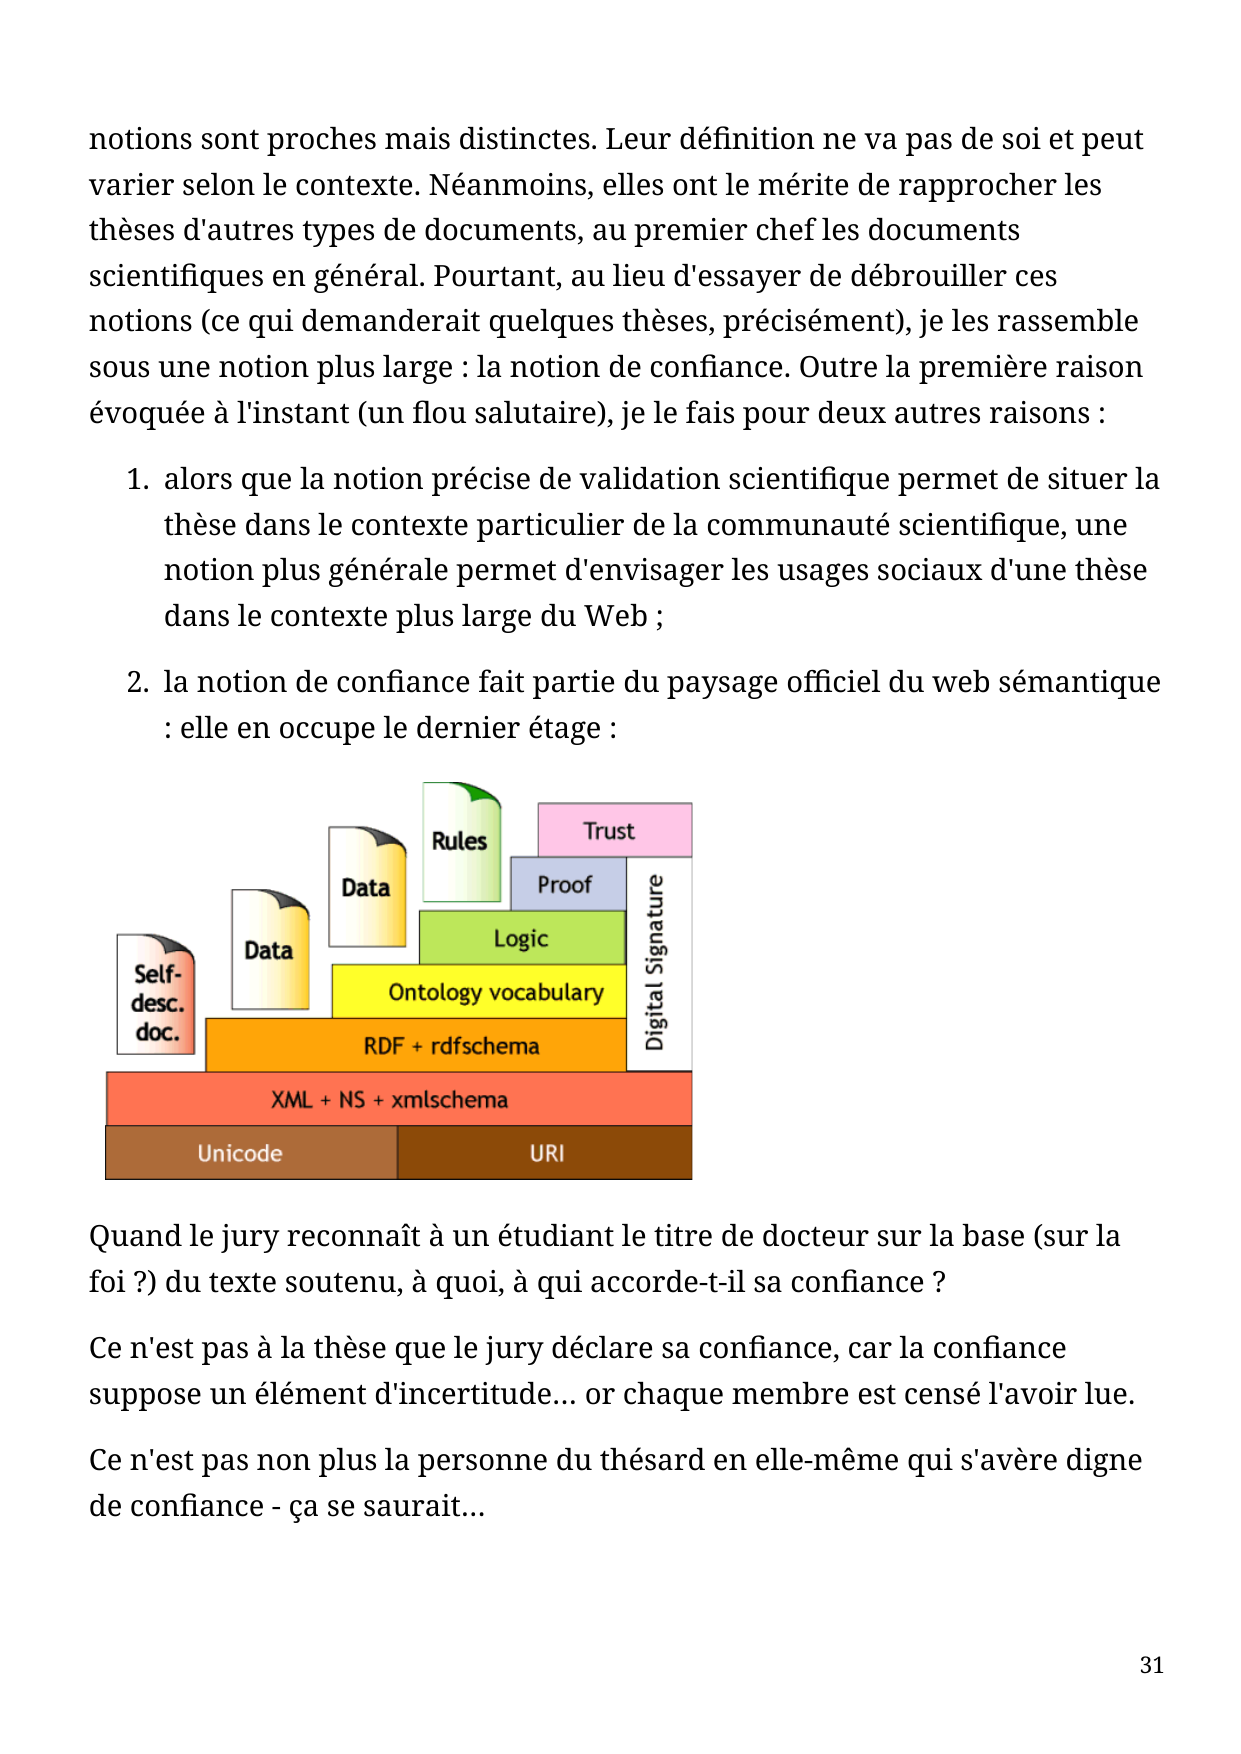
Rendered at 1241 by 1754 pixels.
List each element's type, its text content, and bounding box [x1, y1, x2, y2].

text Quand le jury reconnaît à un étudiant le titre de docteur sur la base (sur la foi ?) du texte soutenu, à quoi, à qui accorde-t-il sa confiance ? [89, 1215, 1165, 1301]
text notions sont proches mais distinctes. Leur définition ne va pas de soi et peut varier selon le contexte. Néanmoins, elles ont le mérite de rapprocher les thèses d'autres types de documents, au premier chef les documents scientifiques en général. Pourtant, au lieu d'essayer de débrouiller ces notions (ce qui demanderait quelques thèses, précisément), je les rassemble sous une notion plus large : la notion de confiance. Outre la première raison évoquée à l'instant (un flou salutaire), je le fais pour deux autres raisons : [89, 118, 1165, 432]
list alors que la notion précise de validation scientifique permet de situer la thèse dans le contexte particulier de la communauté scientifique, une notion plus générale permet d'envisager les usages sociaux d'une thèse dans le contexte plus large du Web ; [126, 458, 1165, 635]
list la notion de confiance fait partie du paysage officiel du web sémantique : elle en occupe le dernier étage : [126, 662, 1165, 747]
picture [105, 782, 693, 1180]
text Ce n'est pas non plus la personne du thésard en elle-même qui s'avère digne de confiance - ça se saurait… [89, 1439, 1165, 1525]
text Ce n'est pas à la thèse que le jury déclare sa confiance, car la confiance suppose un élément d'incertitude… or chaque membre est censé l'avoir lue. [89, 1327, 1165, 1413]
